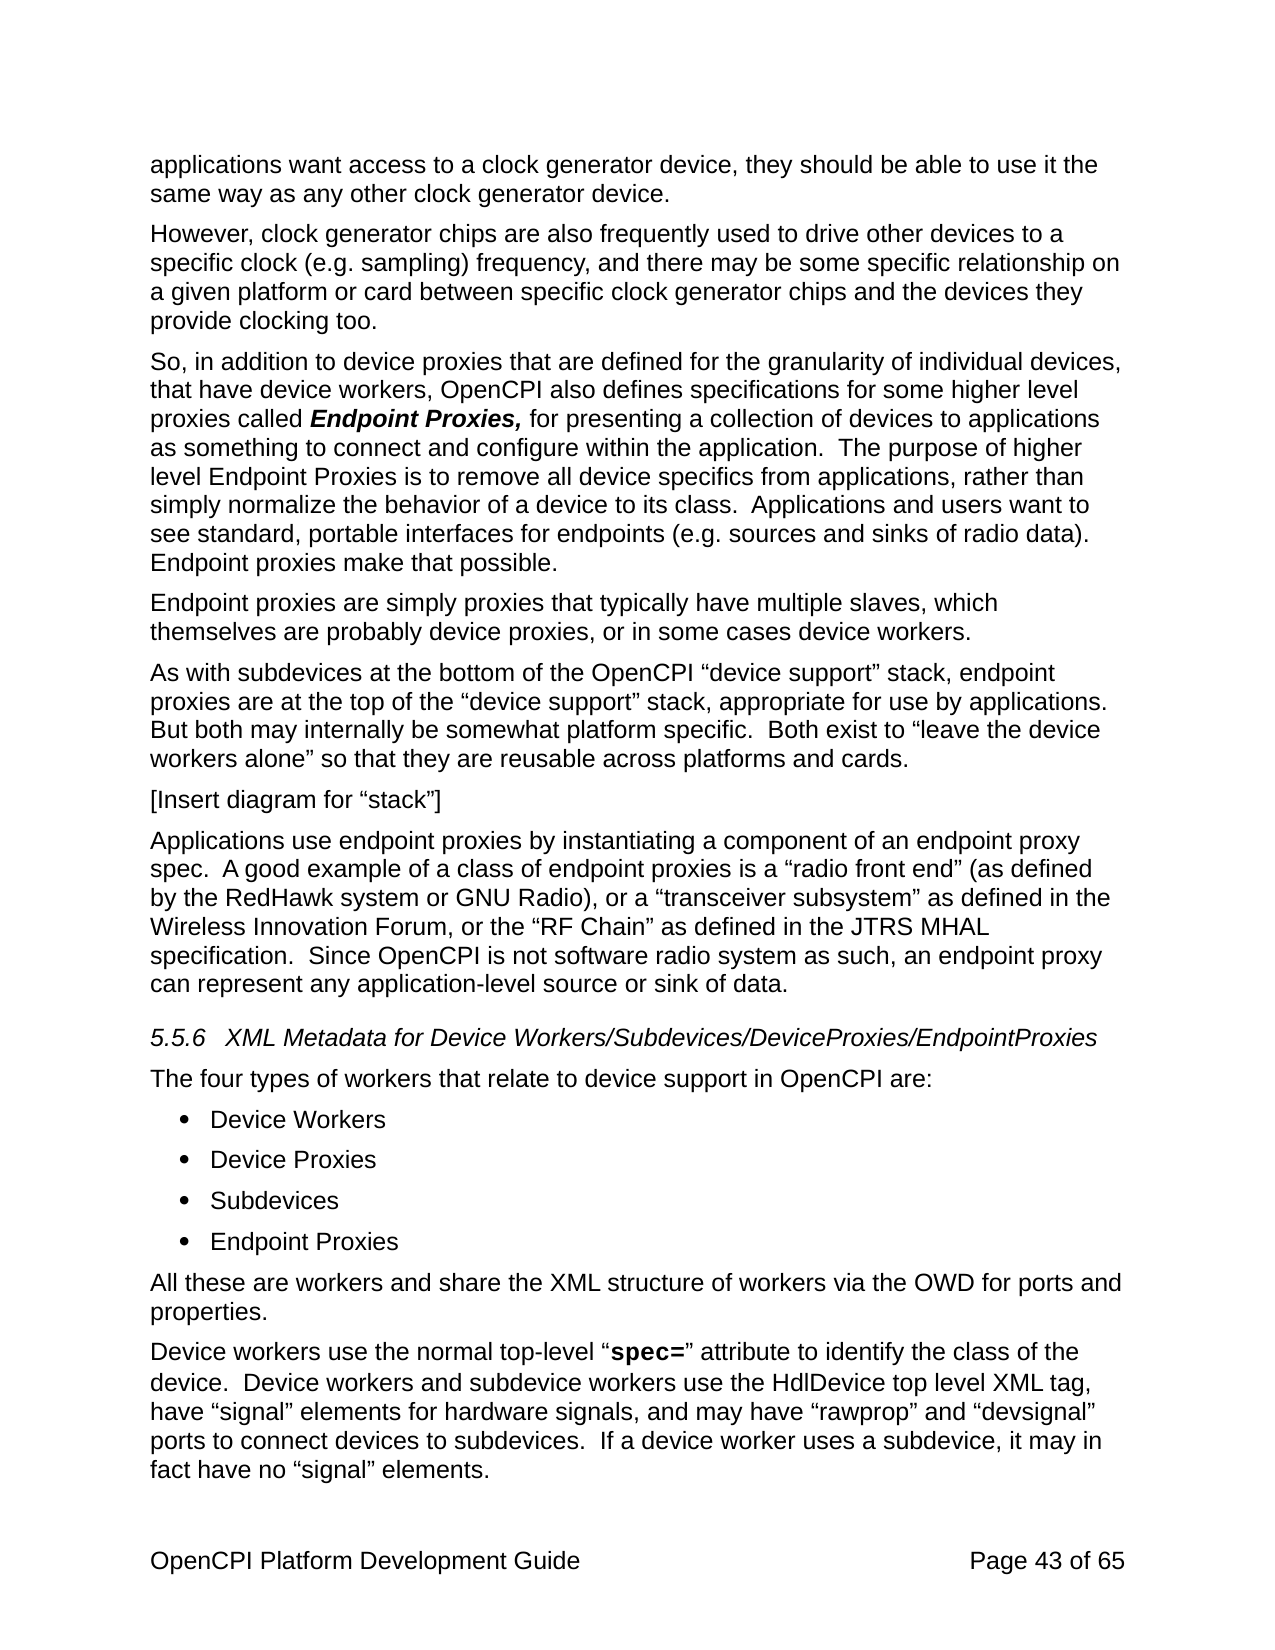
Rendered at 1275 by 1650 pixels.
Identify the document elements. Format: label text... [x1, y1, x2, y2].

list Device Proxies [180, 1145, 1125, 1174]
text Endpoint proxies are simply proxies that typically have multiple slaves, which themselves are probably device proxies, or in some cases device workers. [150, 588, 1125, 646]
text Applications use endpoint proxies by instantiating a component of an endpoint proxy spec. A good example of a class of endpoint proxies is a “radio front end” (as defined by the RedHawk system or GNU Radio), or a “transceiver subsystem” as defined in the Wireless Innovation Forum, or the “RF Chain” as defined in the JTRS MHAL specification. Since OpenCPI is not software radio system as such, an endpoint proxy can represent any application-level source or sink of data. [150, 826, 1125, 998]
text [Insert diagram for “stack”] [150, 785, 1125, 814]
list Device Workers [180, 1104, 1125, 1133]
list Endpoint Proxies [180, 1227, 1125, 1256]
list Subdevices [180, 1186, 1125, 1215]
text Device workers use the normal top-level “spec=” attribute to identify the class of the device. Device workers and subdevice workers use the HdlDevice top level XML tag, have “signal” elements for hardware signals, and may have “rawprop” and “devsignal” ports to connect devices to subdevices. If a device worker uses a subdevice, it may in fact have no “signal” elements. [150, 1337, 1125, 1483]
subtitle XML Metadata for Device Workers/Subdevices/DeviceProxies/EndpointProxies [150, 1023, 1125, 1052]
text So, in addition to device proxies that are defined for the granularity of individual devices, that have device workers, OpenCPI also defines specifications for some higher level proxies called Endpoint Proxies, for presenting a collection of devices to applications as something to connect and configure within the application. The purpose of higher level Endpoint Proxies is to remove all device specifics from applications, rather than simply normalize the behavior of a device to its class. Applications and users want to see standard, portable interfaces for endpoints (e.g. sources and sinks of radio data). Endpoint proxies make that possible. [150, 346, 1125, 576]
text As with subdevices at the bottom of the OpenCPI “device support” stack, endpoint proxies are at the top of the “device support” stack, appropriate for use by applications. But both may internally be somewhat platform specific. Both exist to “leave the device workers alone” so that they are reusable across platforms and cards. [150, 658, 1125, 773]
text The four types of workers that relate to device support in OpenCPI are: [150, 1064, 1125, 1093]
text However, clock generator chips are also frequently used to drive other devices to a specific clock (e.g. sampling) frequency, and there may be some specific relationship on a given platform or card between specific clock generator chips and the devices they provide clocking too. [150, 219, 1125, 334]
text applications want access to a clock generator device, they should be able to use it the same way as any other clock generator device. [150, 150, 1125, 207]
text All these are workers and share the XML structure of workers via the OWD for ports and properties. [150, 1268, 1125, 1325]
